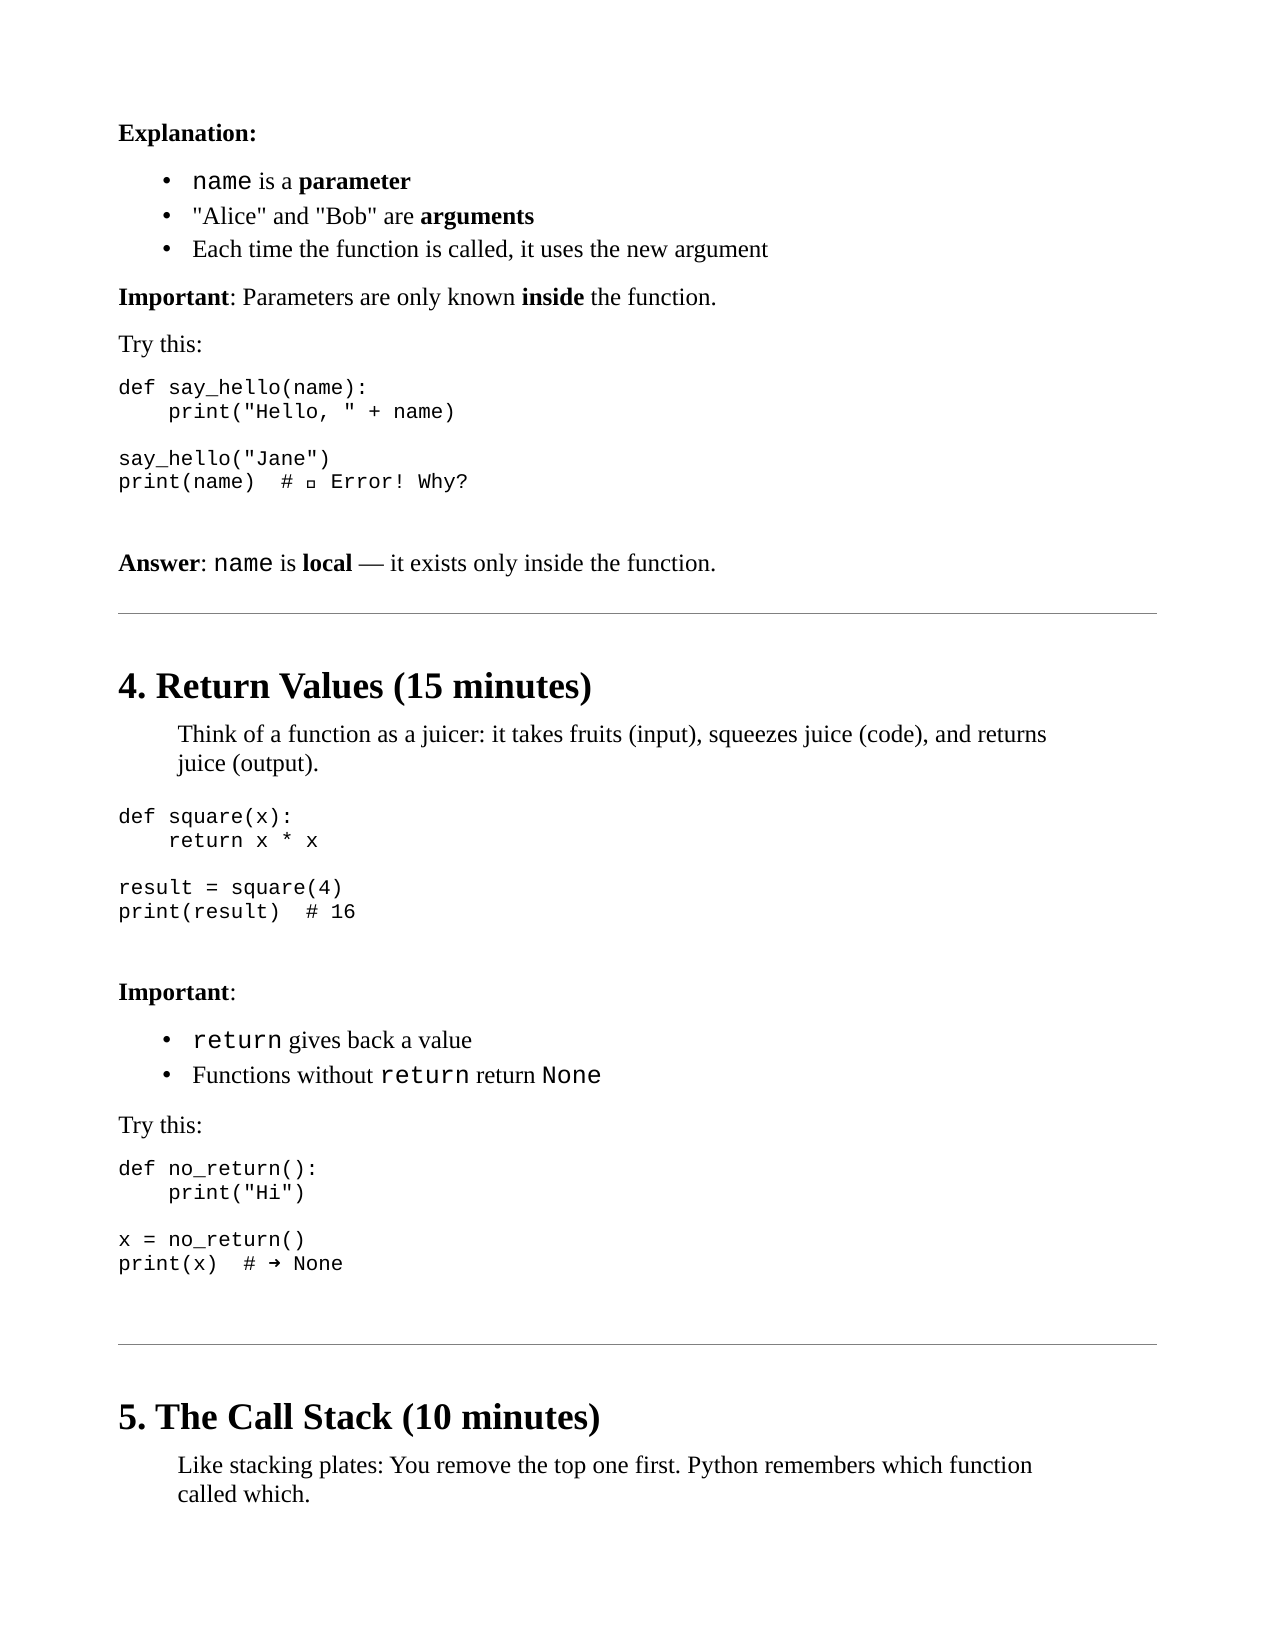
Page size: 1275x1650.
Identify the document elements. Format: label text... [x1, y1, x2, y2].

text Try this: [118, 1110, 1157, 1139]
list name is a parameter [162, 166, 1157, 197]
text print(name) # ❌ Error! Why? [118, 472, 1157, 495]
text x = no_return() [118, 1229, 1157, 1253]
list "Alice" and "Bob" are arguments [162, 201, 1157, 230]
text result = square(4) [118, 877, 1157, 901]
list return gives back a value [162, 1025, 1157, 1056]
text Try this: [118, 329, 1157, 358]
text print(result) # 16 [118, 901, 1157, 924]
text say_hello("Jane") [118, 448, 1157, 472]
text Think of a function as a juicer: it takes fruits (input), squeezes juice (code), and returns juice (output). [177, 719, 1098, 777]
text print("Hello, " + name) [118, 401, 1157, 424]
text print(x) # ➜ None [118, 1253, 1157, 1276]
list Each time the function is called, it uses the new argument [162, 234, 1157, 263]
subtitle 4. Return Values (15 minutes) [118, 663, 1157, 707]
text print("Hi") [118, 1182, 1157, 1205]
text return x * x [118, 830, 1157, 853]
text def say_hello(name): [118, 377, 1157, 401]
list Functions without return return None [162, 1060, 1157, 1091]
text Important: Parameters are only known inside the function. [118, 282, 1157, 311]
text Answer: name is local — it exists only inside the function. [118, 548, 1157, 579]
text Important: [118, 977, 1157, 1006]
text def no_return(): [118, 1158, 1157, 1182]
text def square(x): [118, 806, 1157, 830]
text Like stacking plates: You remove the top one first. Python remembers which function called which. [177, 1450, 1098, 1508]
text Explanation: [118, 118, 1157, 147]
subtitle 5. The Call Stack (10 minutes) [118, 1394, 1157, 1438]
